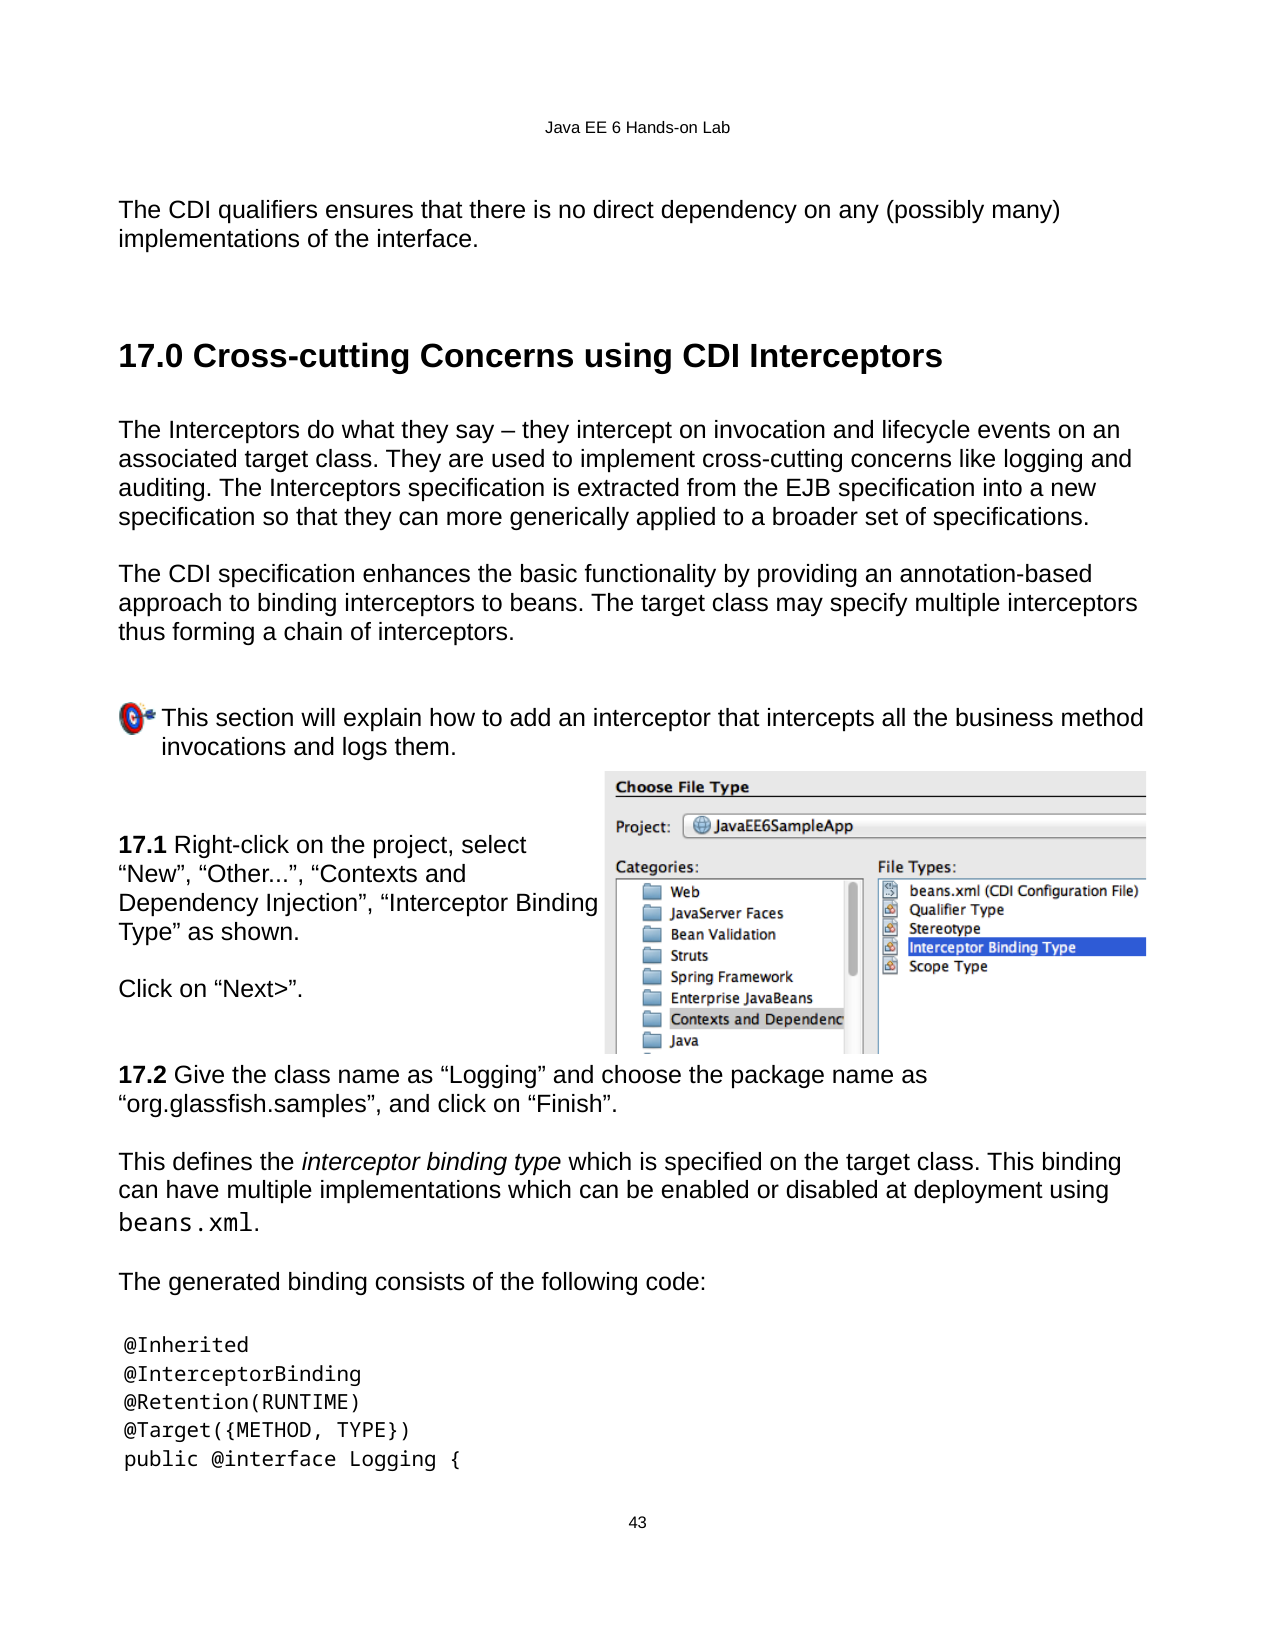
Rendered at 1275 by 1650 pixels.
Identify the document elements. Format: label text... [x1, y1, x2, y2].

text The CDI qualifiers ensures that there is no direct dependency on any (possibly many) implementations of the interface. [118, 196, 1157, 282]
picture [604, 771, 1147, 1054]
text Click on “Next>”. [118, 974, 1157, 1060]
text 17.2 Give the class name as “Logging” and choose the package name as “org.glassfish.samples”, and click on “Finish”. [118, 1060, 1157, 1118]
text The Interceptors do what they say – they intercept on invocation and lifecycle events on an associated target class. They are used to implement cross-cutting concerns like logging and auditing. The Interceptors specification is extracted from the EJB specification into a new specification so that they can more generically applied to a broader set of specifications. [118, 387, 1157, 530]
table_header @Inherited @InterceptorBinding @Retention(RUNTIME) @Target({METHOD, TYPE}) public @interface Logging { [118, 1325, 1157, 1478]
subtitle 17.0 Cross-cutting Concerns using CDI Interceptors [118, 336, 1157, 374]
text This defines the interceptor binding type which is specified on the target class. This binding can have multiple implementations which can be enabled or disabled at deployment using beans.xml. The generated binding consists of the following code: [118, 1147, 1157, 1324]
text The CDI specification enhances the basic functionality by providing an annotation-based approach to binding interceptors to beans. The target class may specify multiple interceptors thus forming a chain of interceptors. [118, 559, 1157, 645]
table_header This section will explain how to add an interceptor that intercepts all the business method invocations and logs them. [161, 703, 1157, 760]
picture [118, 702, 156, 735]
table_header [118, 703, 161, 760]
text 17.1 Right-click on the project, select “New”, “Other...”, “Contexts and Dependency Injection”, “Interceptor Binding Type” as shown. [118, 830, 604, 945]
